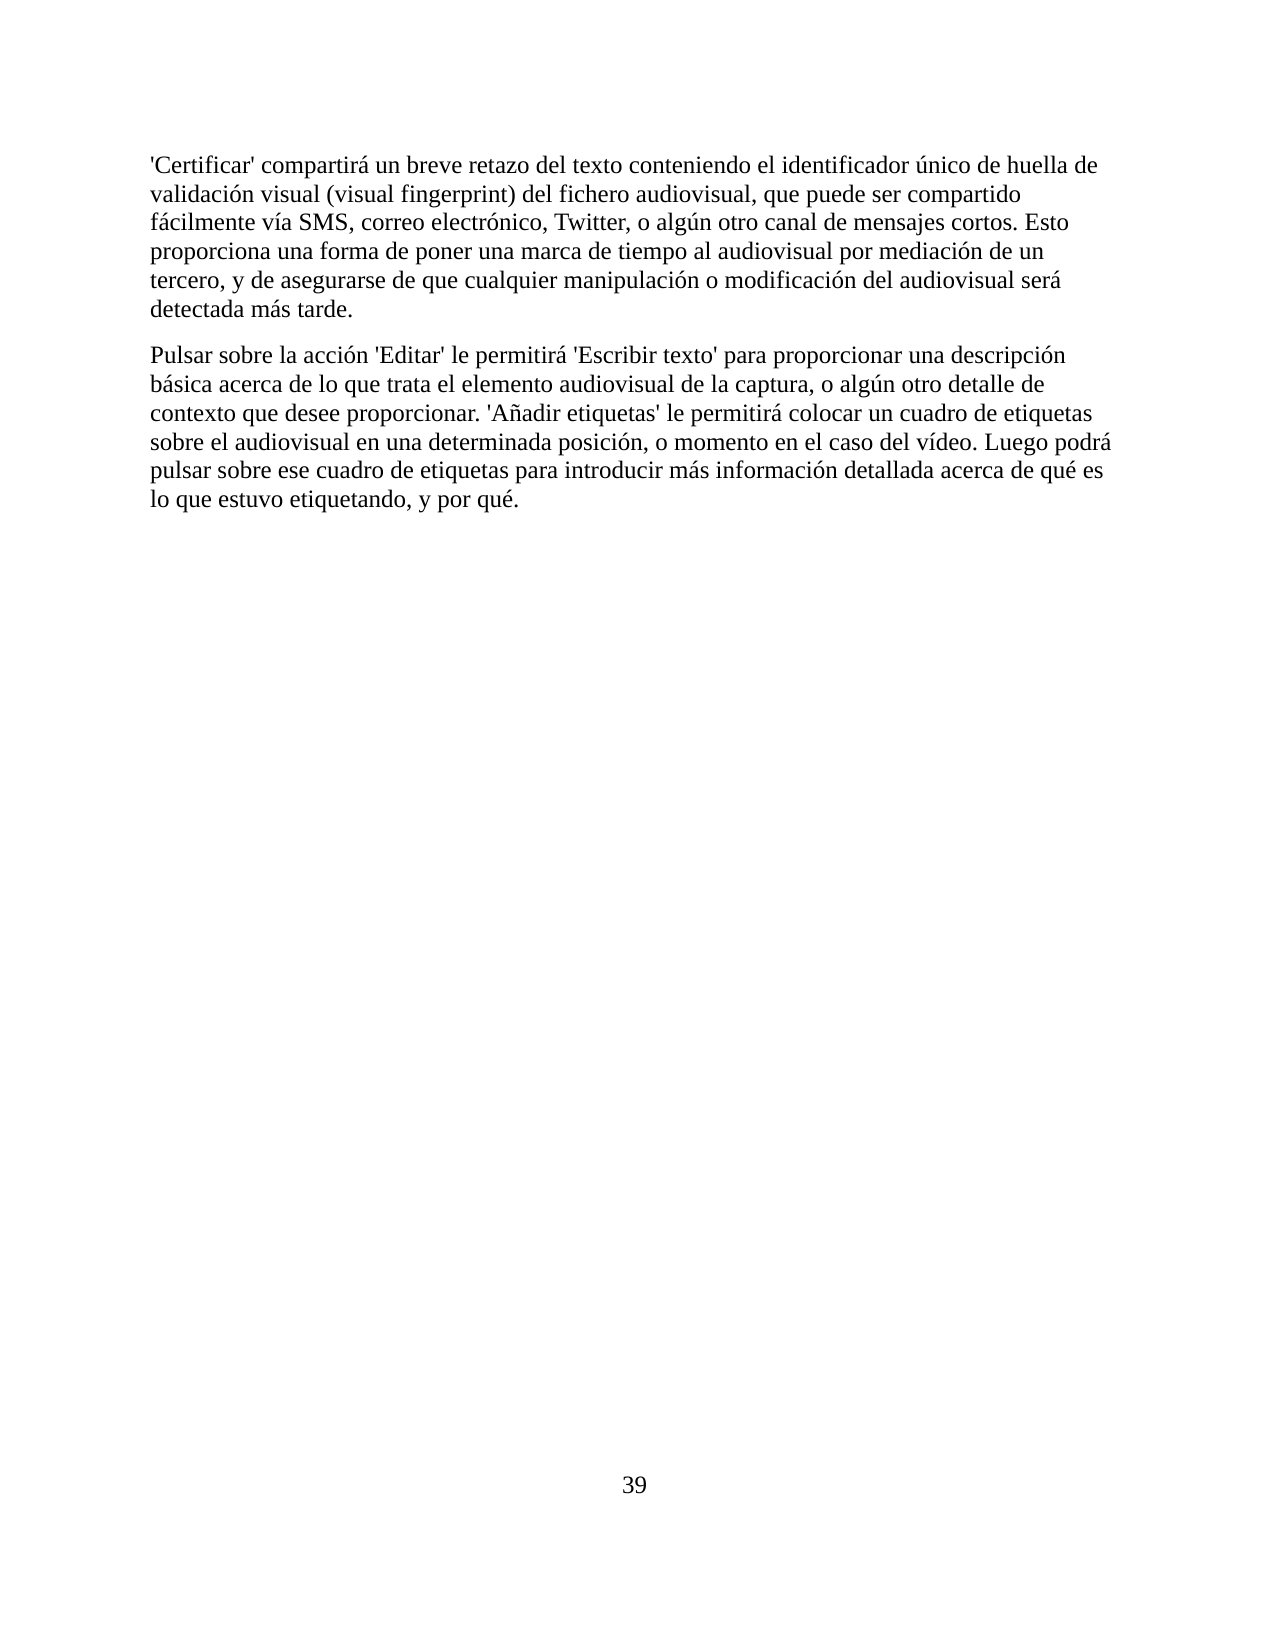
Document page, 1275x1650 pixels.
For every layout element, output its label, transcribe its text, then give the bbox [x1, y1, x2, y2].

text 'Certificar' compartirá un breve retazo del texto conteniendo el identificador único de huella de validación visual (visual fingerprint) del fichero audiovisual, que puede ser compartido fácilmente vía SMS, correo electrónico, Twitter, o algún otro canal de mensajes cortos. Esto proporciona una forma de poner una marca de tiempo al audiovisual por mediación de un tercero, y de asegurarse de que cualquier manipulación o modificación del audiovisual será detectada más tarde. [150, 150, 1125, 322]
text Pulsar sobre la acción 'Editar' le permitirá 'Escribir texto' para proporcionar una descripción básica acerca de lo que trata el elemento audiovisual de la captura, o algún otro detalle de contexto que desee proporcionar. 'Añadir etiquetas' le permitirá colocar un cuadro de etiquetas sobre el audiovisual en una determinada posición, o momento en el caso del vídeo. Luego podrá pulsar sobre ese cuadro de etiquetas para introducir más información detallada acerca de qué es lo que estuvo etiquetando, y por qué. [150, 340, 1125, 513]
